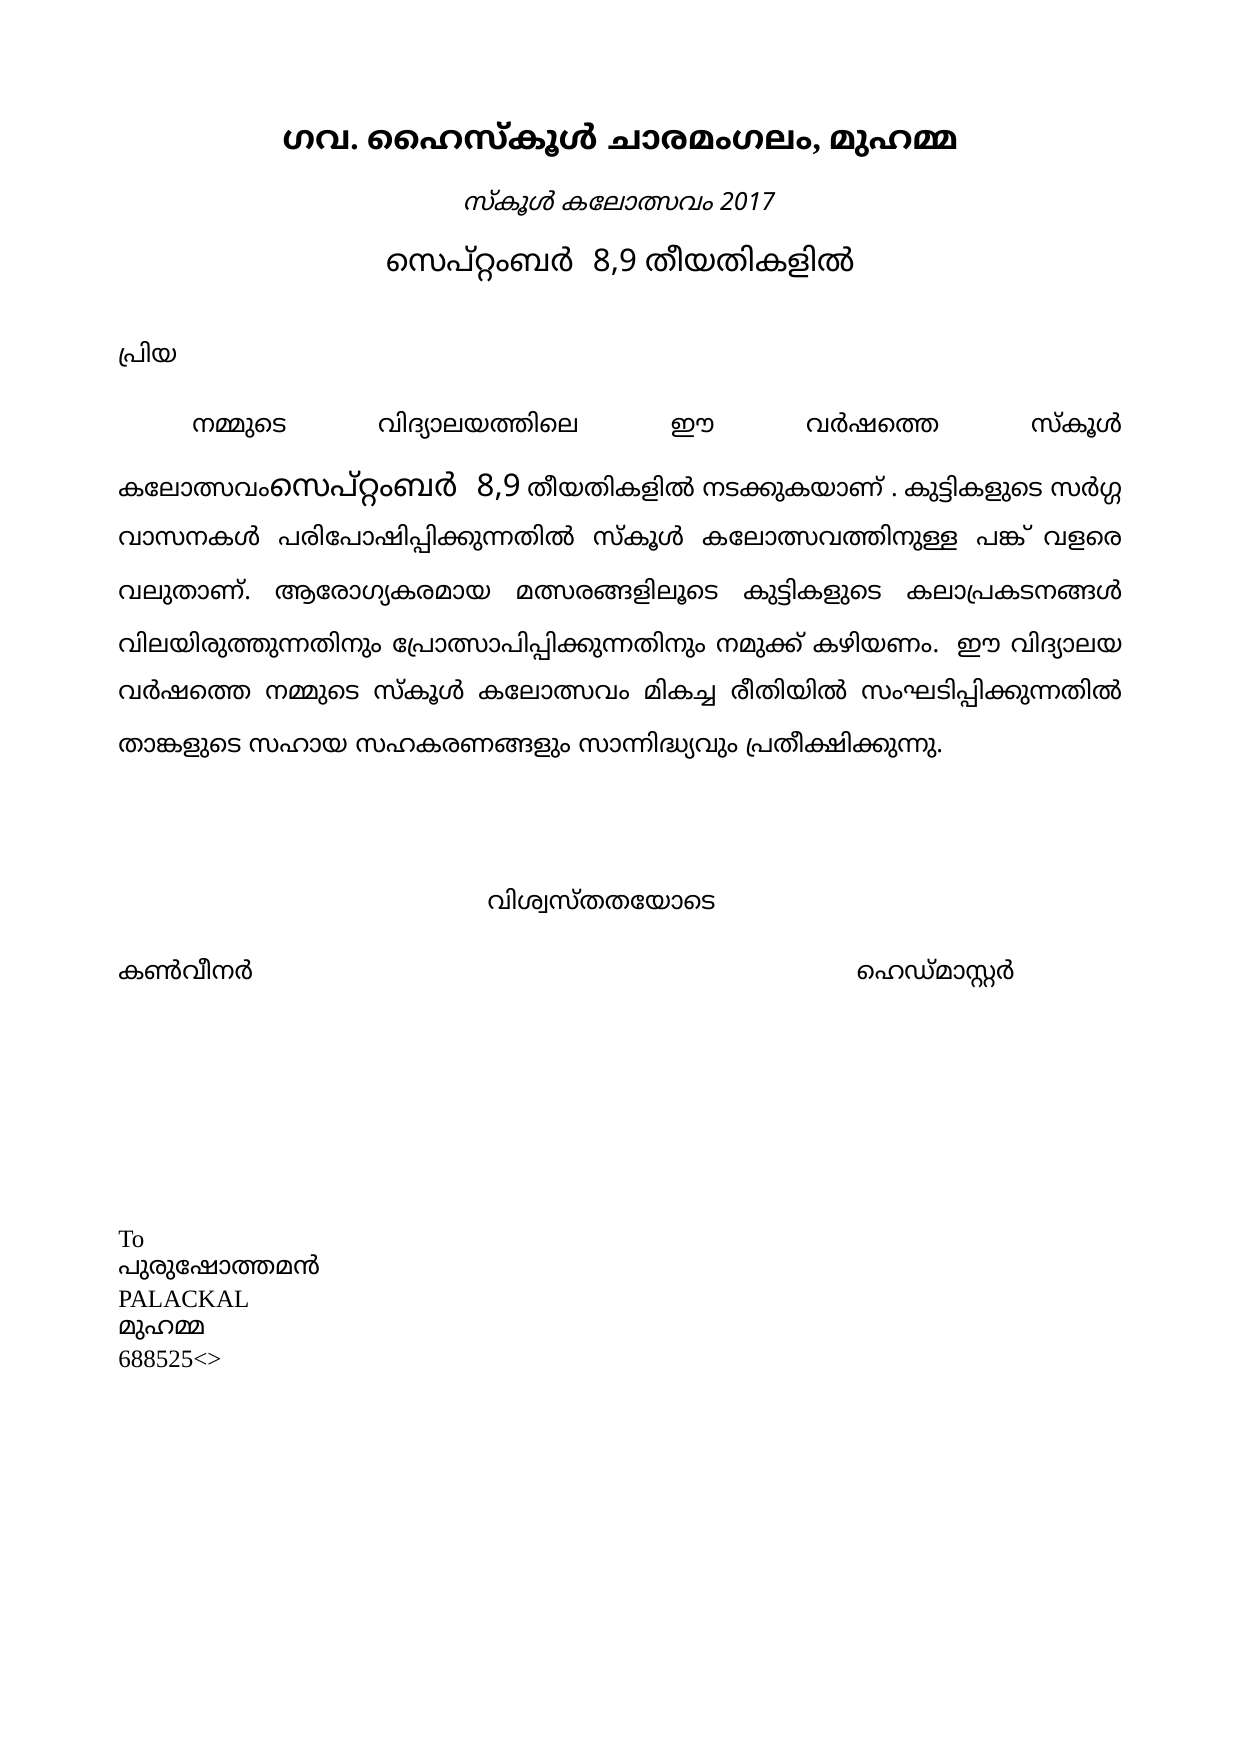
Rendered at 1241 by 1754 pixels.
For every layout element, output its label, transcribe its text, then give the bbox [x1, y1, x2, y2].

text ‌‌ [118, 814, 1122, 848]
text To [118, 1224, 1122, 1253]
text 688525<> [118, 1344, 1122, 1373]
text ഗവ. ഹൈസ്കൂള്‍ ചാരമംഗലം, മുഹമ്മ [118, 118, 1122, 162]
text പ്രിയ [118, 341, 1122, 372]
text പുരുഷോത്തമന്‍ [118, 1253, 1122, 1284]
text PALACKAL [118, 1284, 1122, 1313]
text നമ്മുടെ വിദ്യാലയത്തിലെ ഈ വര്‍ഷത്തെ സ്കൂള്‍ കലോത്സവംസെപ്റ്റംബര്‍ 8,9 തീയതികളില്‍ നടക്കുകയാണ് . കുട്ടികളുടെ സര്‍ഗ്ഗ വാസനകള്‍ പരിപോഷിപ്പിക്കുന്നതില്‍ സ്കൂള്‍ കലോത്സവത്തിനുള്ള പങ്ക് വളരെ വലുതാണ്. ആരോഗ്യകരമായ മത്സരങ്ങളിലൂടെ കുട്ടികളുടെ കലാപ്രകടനങ്ങള്‍ വിലയിരുത്തുന്നതിനും പ്രോത്സാപിപ്പിക്കുന്നതിനും നമുക്ക് കഴിയണം. ഈ വിദ്യാലയ വര്‍ഷത്തെ നമ്മുടെ സ്കൂള്‍ കലോത്സവം മികച്ച രീതിയില്‍ സംഘടിപ്പിക്കുന്നതില്‍ താങ്കളുടെ സഹായ സഹകരണങ്ങളും സാന്നിദ്ധ്യവും പ്രതീക്ഷിക്കുന്നു. [118, 406, 1122, 762]
text കണ്‍വീനര്‍ ഹെഡ്‌മാസ്റ്റര്‍ [118, 953, 1122, 989]
text വിശ്വസ്തതയോടെ [118, 882, 1122, 919]
text മുഹമ്മ [118, 1313, 1122, 1344]
text സ്കൂള്‍ കലോത്സവം 2017 [118, 184, 1122, 220]
text സെപ്റ്റംബര്‍ 8,9 തീയതികളില്‍ [118, 238, 1122, 284]
